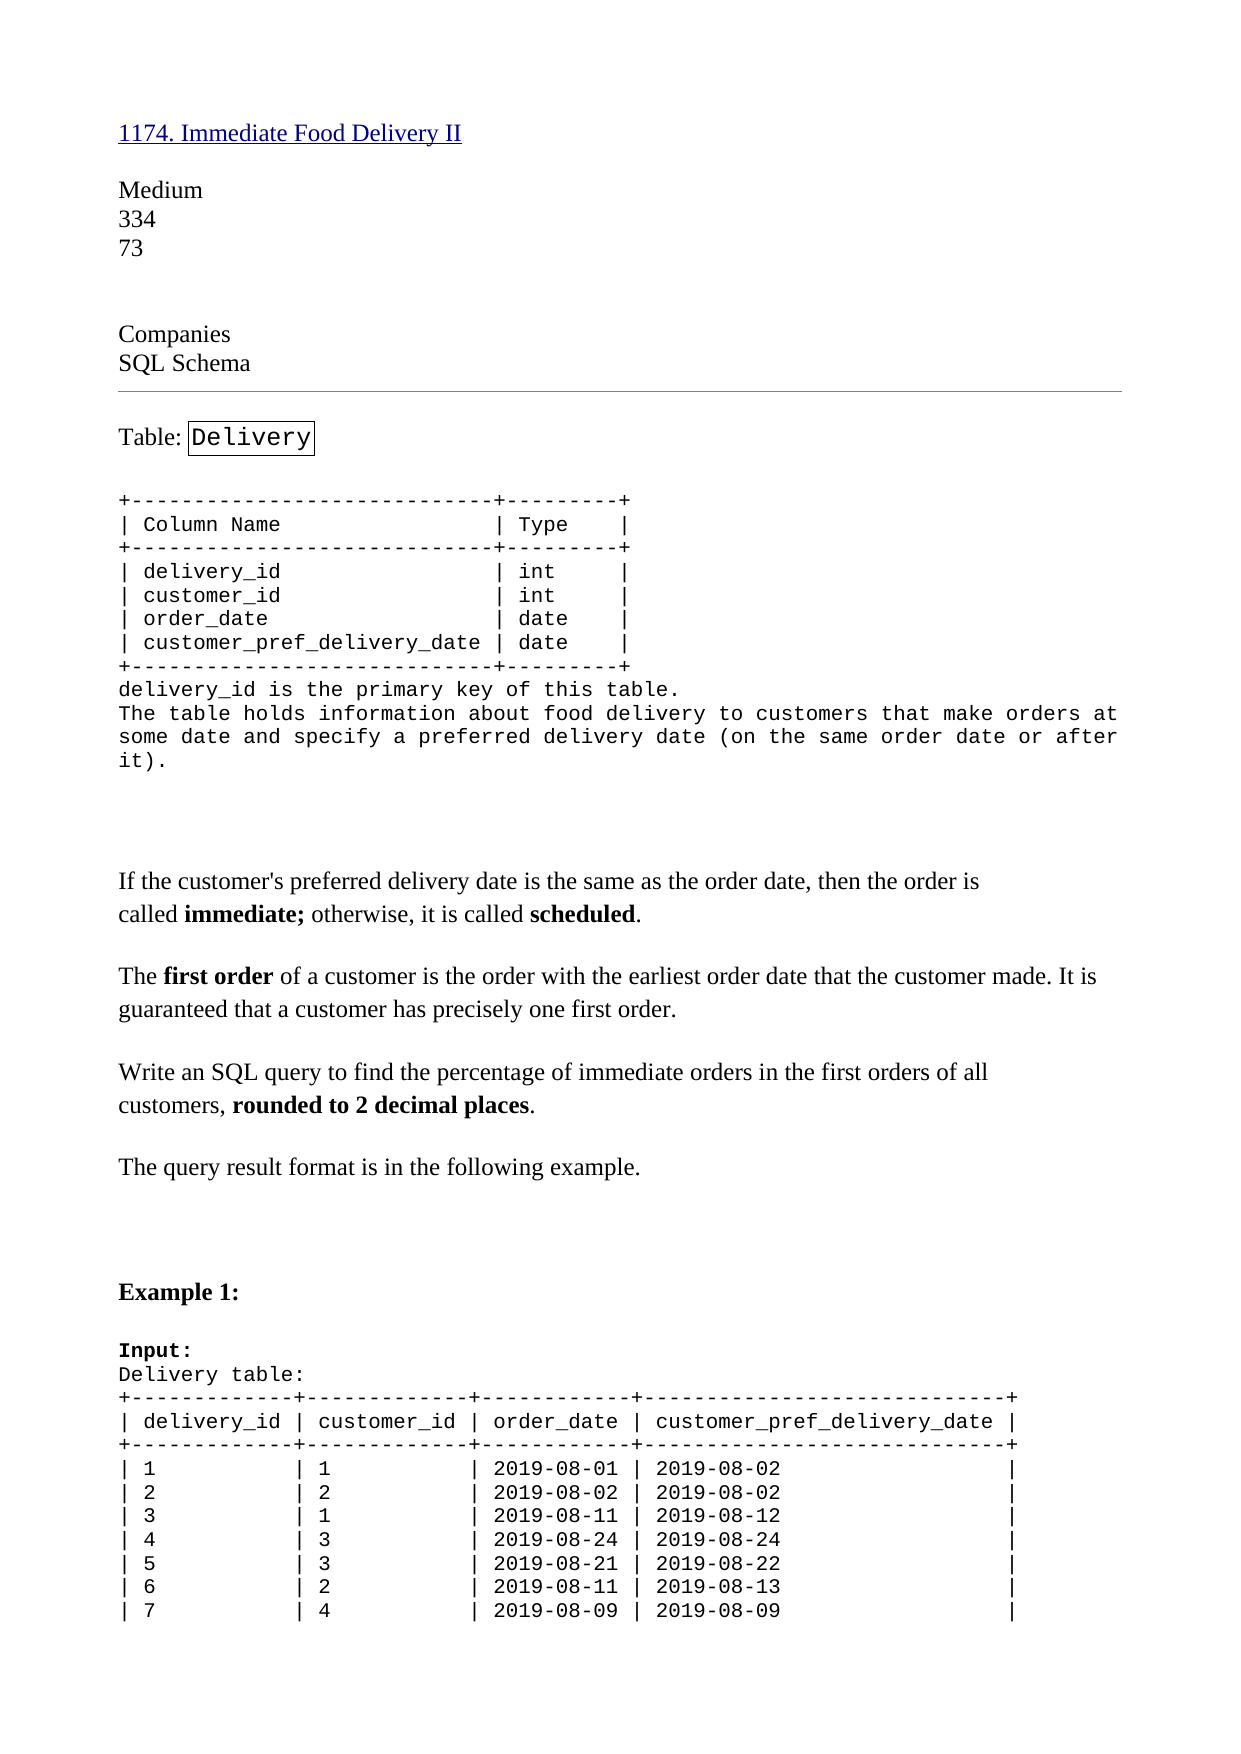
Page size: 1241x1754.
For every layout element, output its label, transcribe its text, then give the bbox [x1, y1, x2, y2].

text Delivery table: [118, 1363, 1122, 1387]
text | customer_id | int | [118, 585, 1122, 608]
text SQL Schema [118, 348, 1122, 377]
text Table: [118, 421, 188, 456]
text The query result format is in the following example. [118, 1152, 1122, 1181]
text +-----------------------------+---------+ [118, 490, 1122, 514]
text Example 1: [118, 1277, 1122, 1306]
text | delivery_id | customer_id | order_date | customer_pref_delivery_date | [118, 1411, 1122, 1434]
text | delivery_id | int | [118, 561, 1122, 585]
text +-------------+-------------+------------+-----------------------------+ [118, 1434, 1122, 1458]
text 73 [118, 233, 1122, 262]
text | 5 | 3 | 2019-08-21 | 2019-08-22 | [118, 1553, 1122, 1576]
text 334 [118, 204, 1122, 233]
text | order_date | date | [118, 608, 1122, 632]
text Companies [118, 319, 1122, 348]
text The table holds information about food delivery to customers that make orders at some date and specify a preferred delivery date (on the same order date or after it). [118, 703, 1122, 774]
text | 2 | 2 | 2019-08-02 | 2019-08-02 | [118, 1482, 1122, 1505]
text Input: [118, 1340, 1122, 1363]
text +-----------------------------+---------+ [118, 656, 1122, 679]
text +-----------------------------+---------+ [118, 537, 1122, 561]
text | 4 | 3 | 2019-08-24 | 2019-08-24 | [118, 1529, 1122, 1553]
text 1174. Immediate Food Delivery II [118, 118, 1122, 147]
text | 7 | 4 | 2019-08-09 | 2019-08-09 | [118, 1600, 1122, 1624]
text | customer_pref_delivery_date | date | [118, 632, 1122, 656]
text The first order of a customer is the order with the earliest order date that the customer made. It is guaranteed that a customer has precisely one first order. [118, 961, 1122, 1023]
text If the customer's preferred delivery date is the same as the order date, then the order is called immediate; otherwise, it is called scheduled. [118, 866, 1122, 928]
text +-------------+-------------+------------+-----------------------------+ [118, 1387, 1122, 1411]
text | 6 | 2 | 2019-08-11 | 2019-08-13 | [118, 1576, 1122, 1600]
text Medium [118, 176, 1122, 204]
text [315, 421, 1122, 456]
text | 3 | 1 | 2019-08-11 | 2019-08-12 | [118, 1505, 1122, 1529]
text delivery_id is the primary key of this table. [118, 679, 1122, 703]
text | Column Name | Type | [118, 514, 1122, 537]
text Write an SQL query to find the percentage of immediate orders in the first orders of all customers, rounded to 2 decimal places. [118, 1057, 1122, 1119]
text Delivery [189, 422, 314, 455]
text | 1 | 1 | 2019-08-01 | 2019-08-02 | [118, 1458, 1122, 1482]
